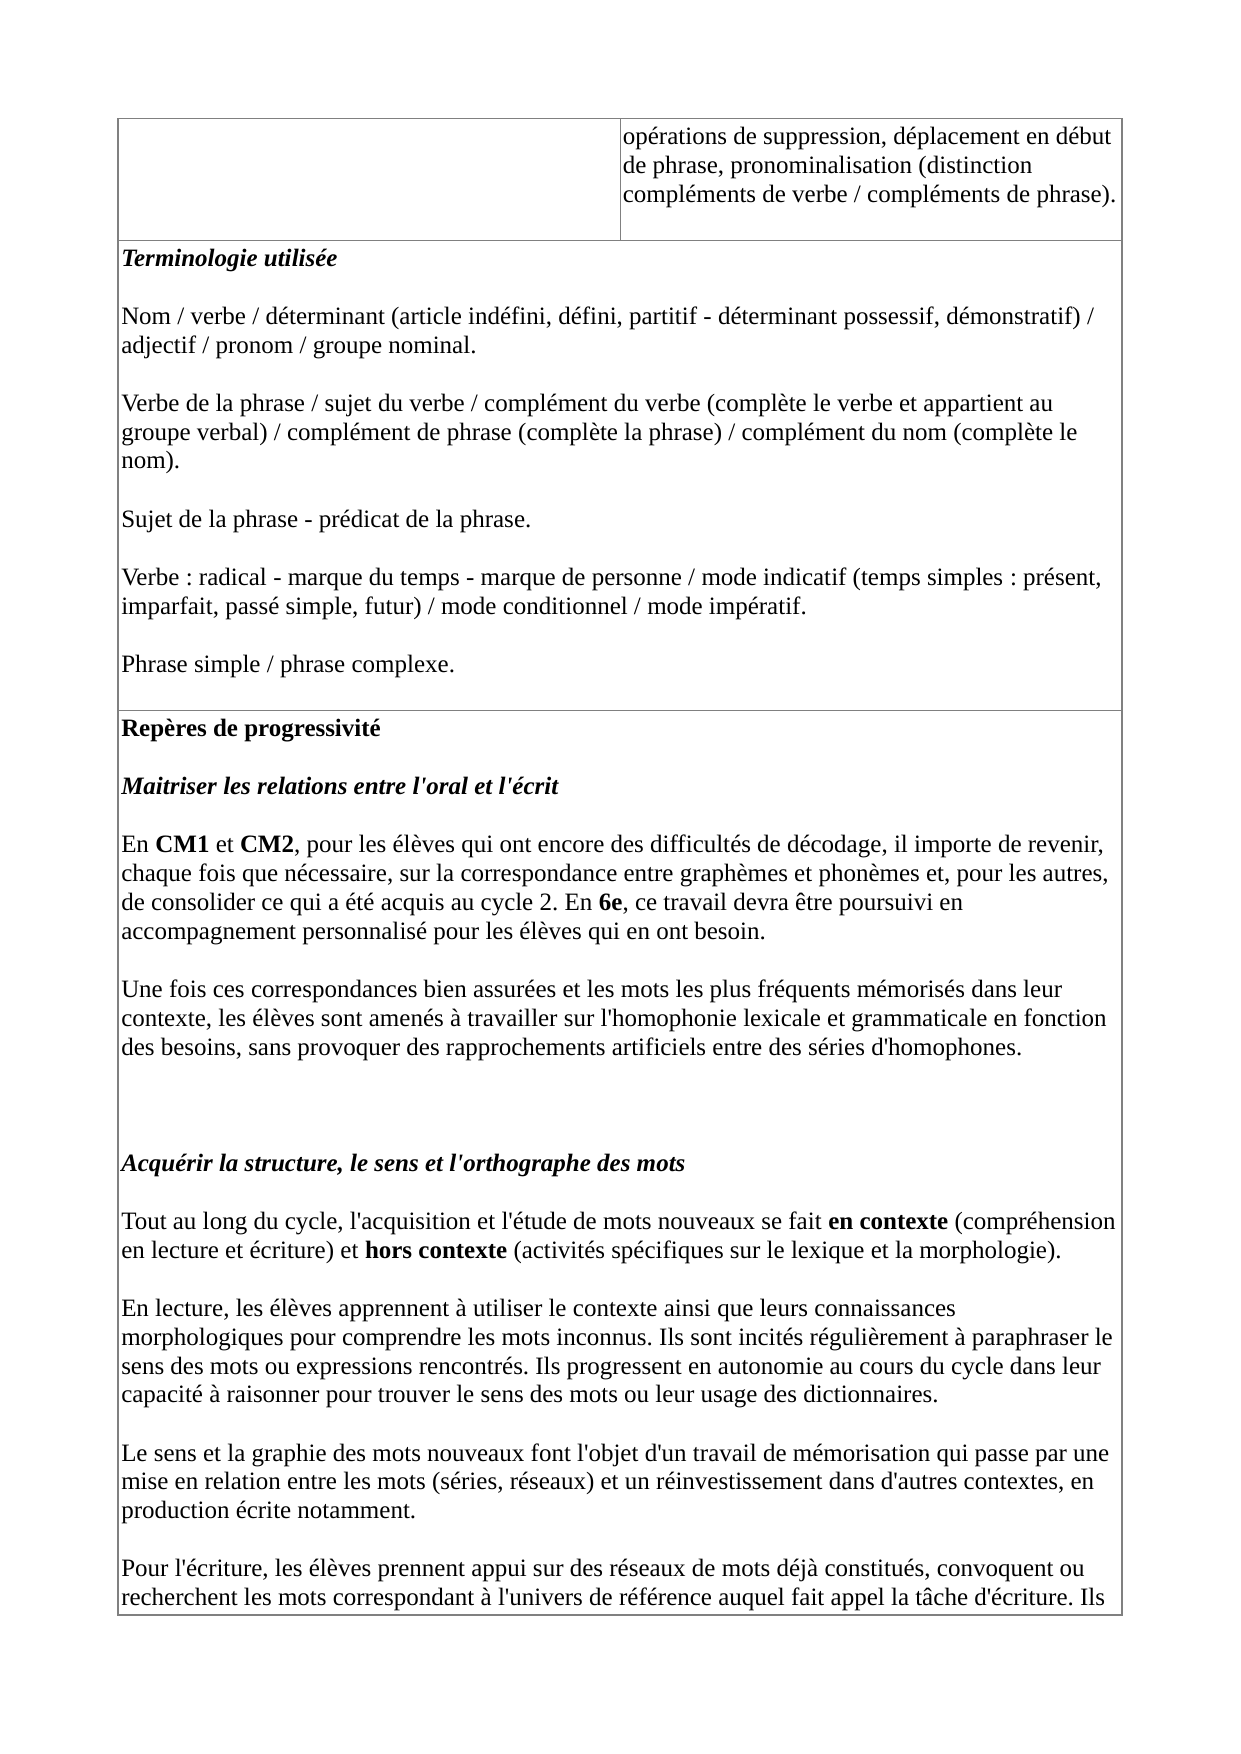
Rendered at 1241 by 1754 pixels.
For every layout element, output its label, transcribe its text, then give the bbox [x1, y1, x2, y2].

table_cell [119, 119, 620, 240]
table_cell Terminologie utilisée Nom / verbe / déterminant (article indéfini, défini, partitif - déterminant possessif, démonstratif) / adjectif / pronom / groupe nominal. Verbe de la phrase / sujet du verbe / complément du verbe (complète le verbe et appartient au groupe verbal) / complément de phrase (complète la phrase) / complément du nom (complète le nom). Sujet de la phrase - prédicat de la phrase. Verbe : radical - marque du temps - marque de personne / mode indicatif (temps simples : présent, imparfait, passé simple, futur) / mode conditionnel / mode impératif. Phrase simple / phrase complexe. [119, 241, 1121, 710]
table_cell Repères de progressivité Maitriser les relations entre l'oral et l'écrit En CM1 et CM2, pour les élèves qui ont encore des difficultés de décodage, il importe de revenir, chaque fois que nécessaire, sur la correspondance entre graphèmes et phonèmes et, pour les autres, de consolider ce qui a été acquis au cycle 2. En 6e, ce travail devra être poursuivi en accompagnement personnalisé pour les élèves qui en ont besoin. Une fois ces correspondances bien assurées et les mots les plus fréquents mémorisés dans leur contexte, les élèves sont amenés à travailler sur l'homophonie lexicale et grammaticale en fonction des besoins, sans provoquer des rapprochements artificiels entre des séries d'homophones. Acquérir la structure, le sens et l'orthographe des mots Tout au long du cycle, l'acquisition et l'étude de mots nouveaux se fait en contexte (compréhension en lecture et écriture) et hors contexte (activités spécifiques sur le lexique et la morphologie). En lecture, les élèves apprennent à utiliser le contexte ainsi que leurs connaissances morphologiques pour comprendre les mots inconnus. Ils sont incités régulièrement à paraphraser le sens des mots ou expressions rencontrés. Ils progressent en autonomie au cours du cycle dans leur capacité à raisonner pour trouver le sens des mots ou leur usage des dictionnaires. Le sens et la graphie des mots nouveaux font l'objet d'un travail de mémorisation qui passe par une mise en relation entre les mots (séries, réseaux) et un réinvestissement dans d'autres contextes, en production écrite notamment. Pour l'écriture, les élèves prennent appui sur des réseaux de mots déjà constitués, convoquent ou recherchent les mots correspondant à l'univers de référence auquel fait appel la tâche d'écriture. Ils [119, 711, 1121, 1614]
table_cell opérations de suppression, déplacement en début de phrase, pronominalisation (distinction compléments de verbe / compléments de phrase). [621, 119, 1121, 240]
